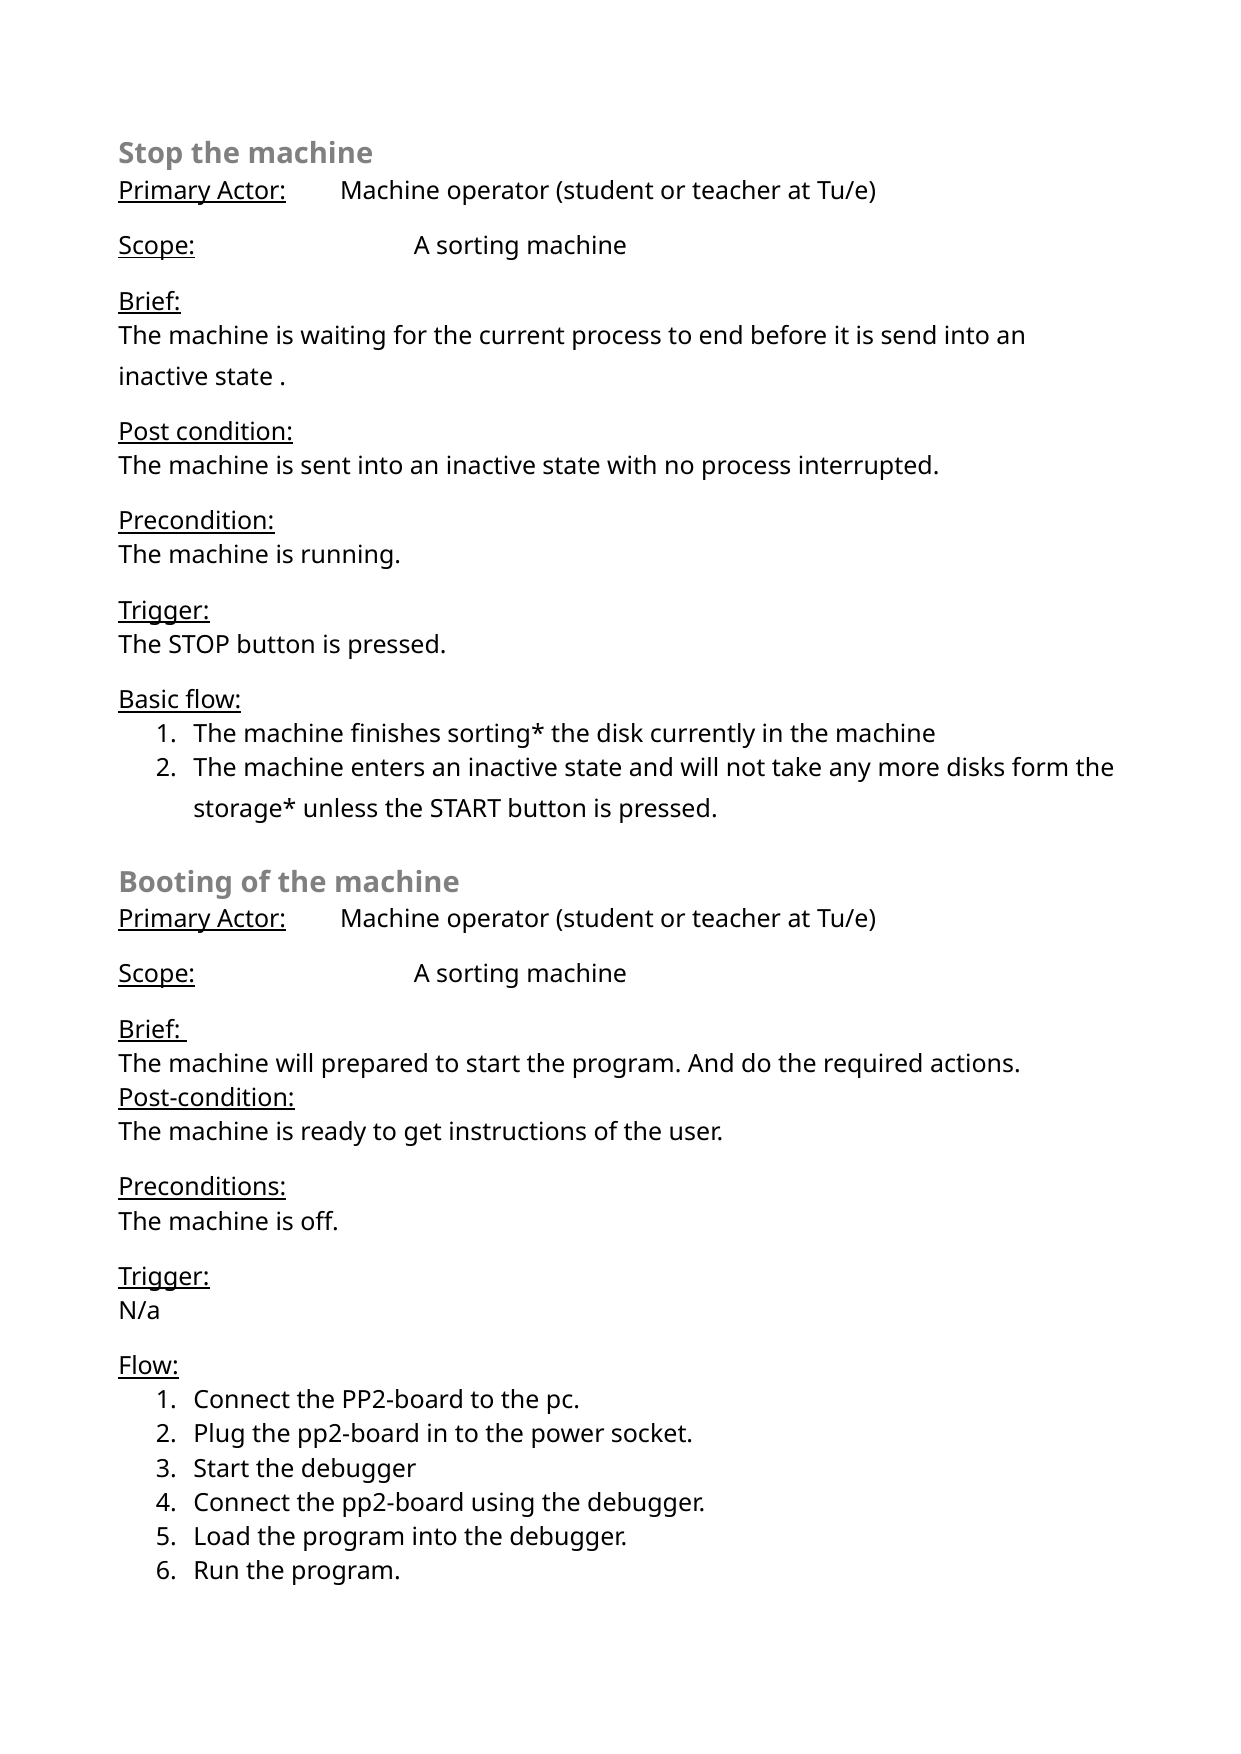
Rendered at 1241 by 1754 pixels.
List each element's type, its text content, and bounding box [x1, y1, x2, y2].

subtitle Stop the machine [118, 133, 1122, 172]
text Scope: A sorting machine [118, 228, 1122, 262]
list Connect the PP2-board to the pc. [156, 1382, 1122, 1416]
text Basic flow: [118, 682, 1122, 716]
text The machine is ready to get instructions of the user. [118, 1114, 1122, 1148]
text Precondition: [118, 503, 1122, 537]
subtitle Booting of the machine [118, 861, 1122, 901]
text Trigger: [118, 1258, 1122, 1293]
list Run the program. [156, 1552, 1122, 1586]
text Flow: [118, 1348, 1122, 1382]
list Load the program into the debugger. [156, 1518, 1122, 1552]
text Preconditions: [118, 1169, 1122, 1203]
text Primary Actor: Machine operator (student or teacher at Tu/e) [118, 901, 1122, 935]
text Brief: [118, 283, 1122, 317]
text The machine is running. [118, 537, 1122, 571]
text Brief: The machine will prepared to start the program. And do the required actions. [118, 1011, 1122, 1079]
list The machine enters an inactive state and will not take any more disks form the storage* unless the START button is pressed. [156, 750, 1122, 825]
text Scope: A sorting machine [118, 956, 1122, 990]
text The machine is off. [118, 1203, 1122, 1237]
text The machine is sent into an inactive state with no process interrupted. [118, 448, 1122, 482]
list Connect the pp2-board using the debugger. [156, 1484, 1122, 1518]
text The machine is waiting for the current process to end before it is send into an inactive state . [118, 317, 1122, 392]
text Trigger: [118, 592, 1122, 627]
list Plug the pp2-board in to the power socket. [156, 1416, 1122, 1450]
text Post-condition: [118, 1079, 1122, 1114]
text The STOP button is pressed. [118, 627, 1122, 661]
list The machine finishes sorting* the disk currently in the machine [156, 716, 1122, 750]
text Post condition: [118, 413, 1122, 448]
text Primary Actor: Machine operator (student or teacher at Tu/e) [118, 172, 1122, 206]
text N/a [118, 1293, 1122, 1327]
list Start the debugger [156, 1450, 1122, 1484]
